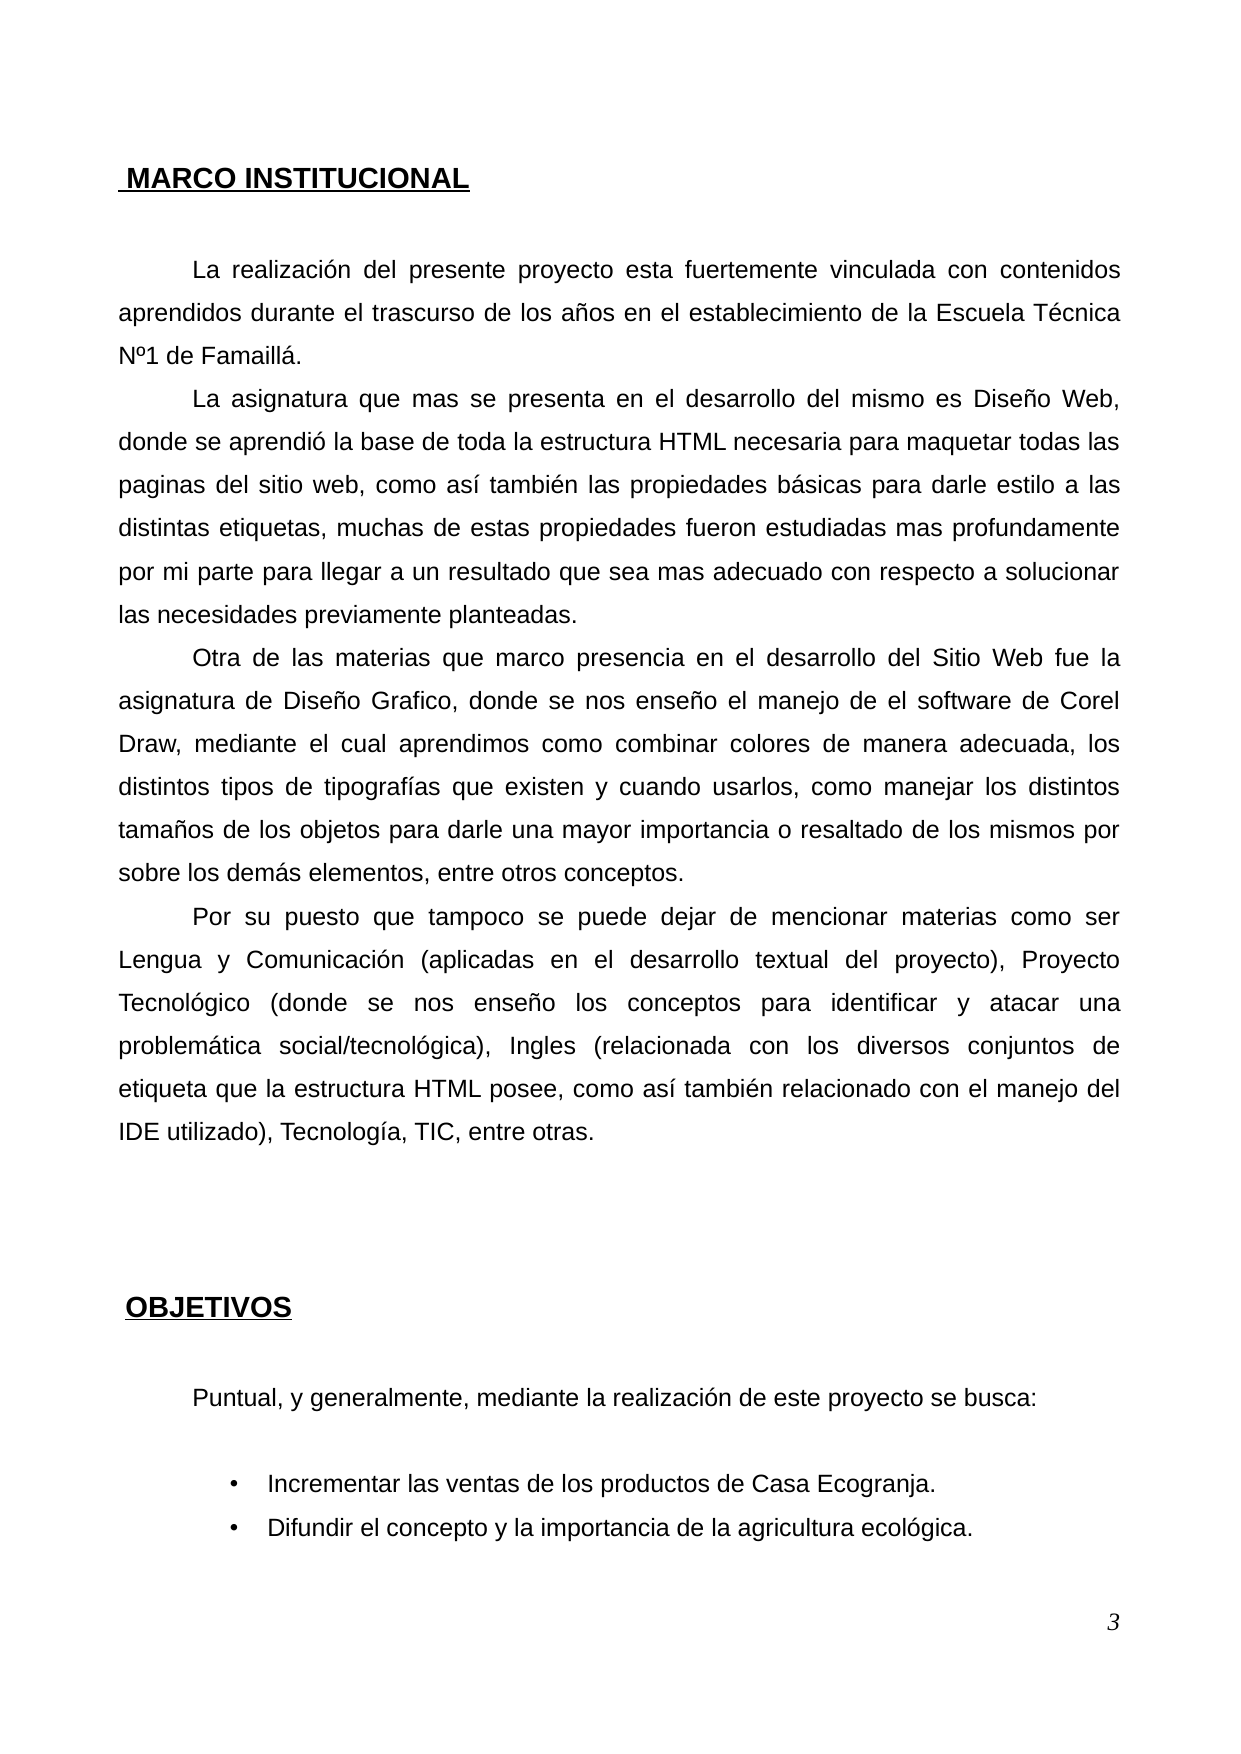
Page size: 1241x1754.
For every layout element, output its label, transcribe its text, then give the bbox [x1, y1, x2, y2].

text MARCO INSTITUCIONAL [118, 161, 1122, 195]
text OBJETIVOS [118, 1290, 1122, 1323]
text Por su puesto que tampoco se puede dejar de mencionar materias como ser Lengua y Comunicación (aplicadas en el desarrollo textual del proyecto), Proyecto Tecnológico (donde se nos enseño los conceptos para identificar y atacar una problemática social/tecnológica), Ingles (relacionada con los diversos conjuntos de etiqueta que la estructura HTML posee, como así también relacionado con el manejo del IDE utilizado), Tecnología, TIC, entre otras. [118, 902, 1122, 1146]
text Otra de las materias que marco presencia en el desarrollo del Sitio Web fue la asignatura de Diseño Grafico, donde se nos enseño el manejo de el software de Corel Draw, mediante el cual aprendimos como combinar colores de manera adecuada, los distintos tipos de tipografías que existen y cuando usarlos, como manejar los distintos tamaños de los objetos para darle una mayor importancia o resaltado de los mismos por sobre los demás elementos, entre otros conceptos. [118, 643, 1122, 887]
list Difundir el concepto y la importancia de la agricultura ecológica. [229, 1513, 1122, 1541]
text La asignatura que mas se presenta en el desarrollo del mismo es Diseño Web, donde se aprendió la base de toda la estructura HTML necesaria para maquetar todas las paginas del sitio web, como así también las propiedades básicas para darle estilo a las distintas etiquetas, muchas de estas propiedades fueron estudiadas mas profundamente por mi parte para llegar a un resultado que sea mas adecuado con respecto a solucionar las necesidades previamente planteadas. [118, 384, 1122, 628]
text La realización del presente proyecto esta fuertemente vinculada con contenidos aprendidos durante el trascurso de los años en el establecimiento de la Escuela Técnica Nº1 de Famaillá. [118, 255, 1122, 370]
text Puntual, y generalmente, mediante la realización de este proyecto se busca: [118, 1383, 1122, 1412]
list Incrementar las ventas de los productos de Casa Ecogranja. [229, 1469, 1122, 1498]
